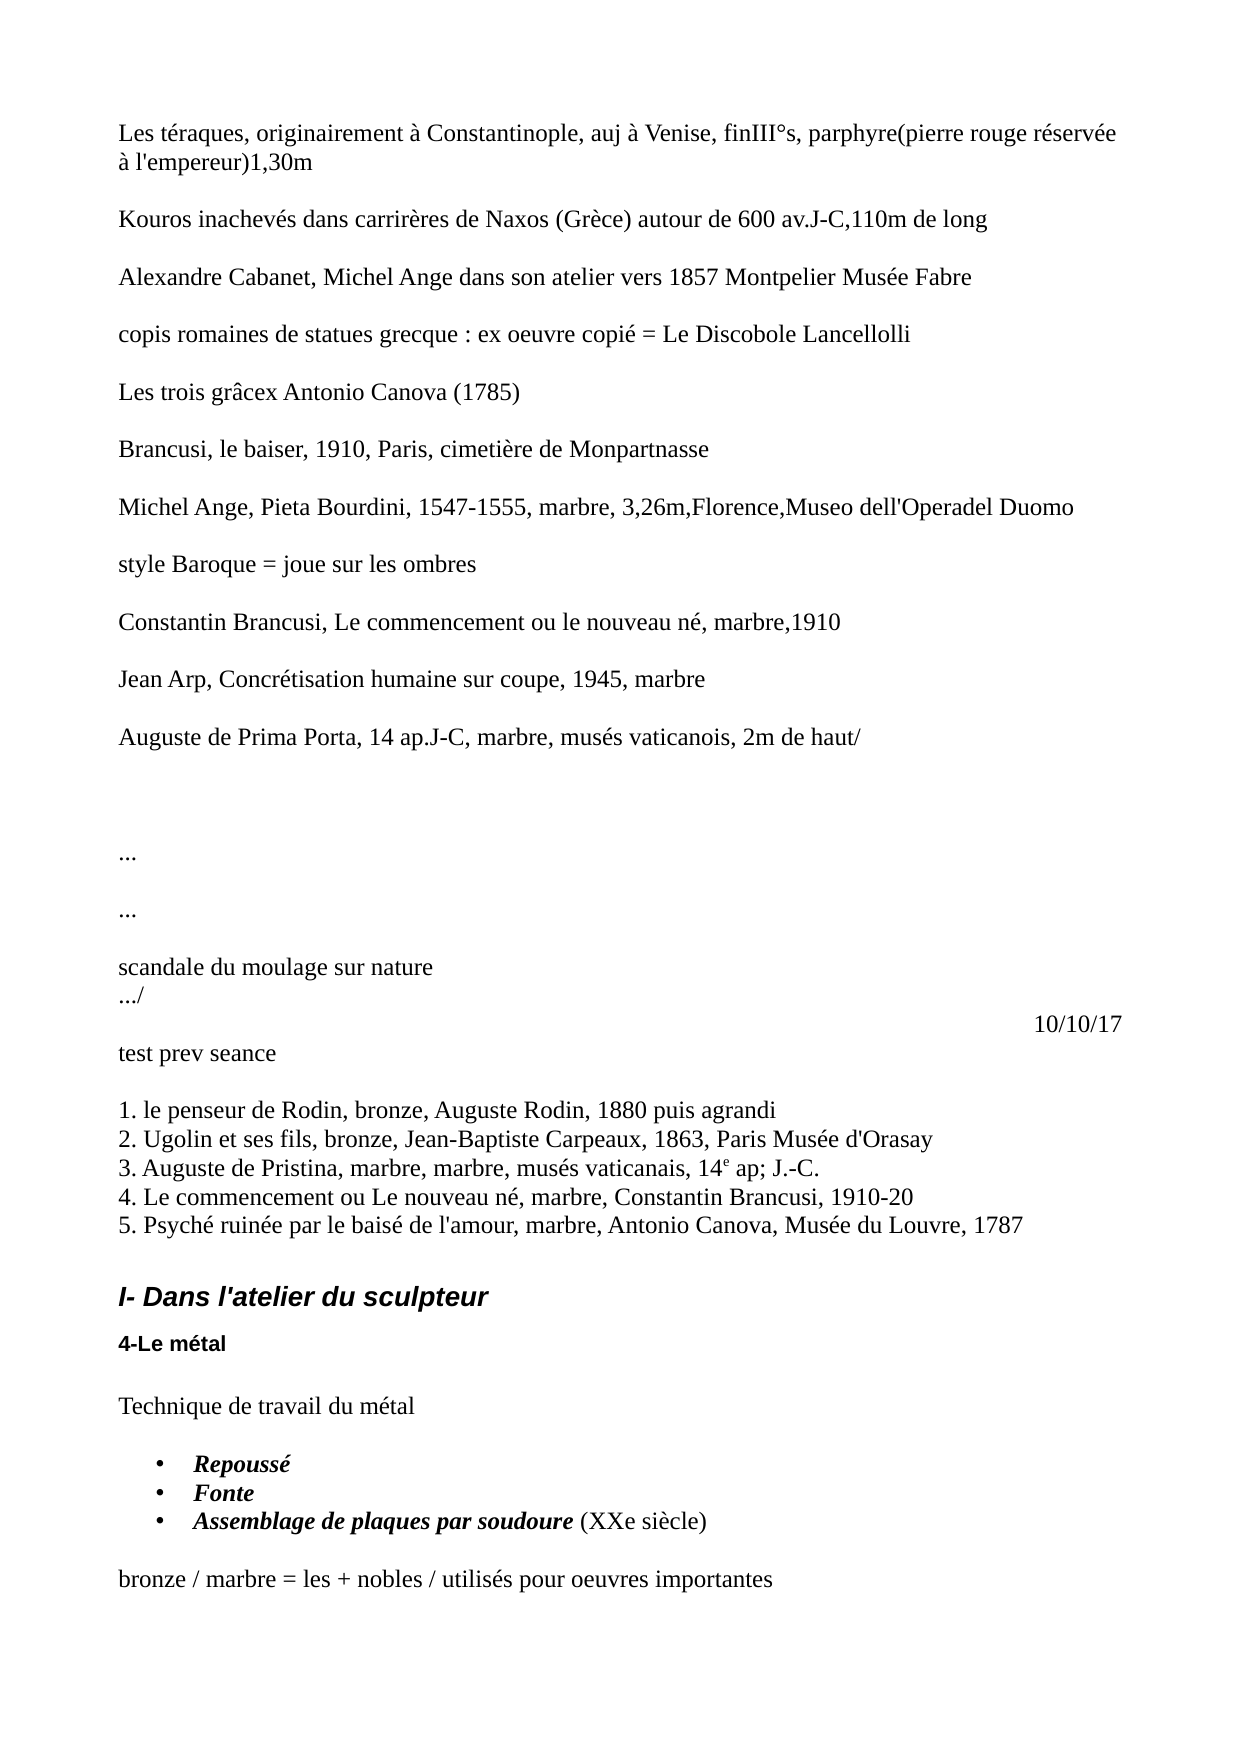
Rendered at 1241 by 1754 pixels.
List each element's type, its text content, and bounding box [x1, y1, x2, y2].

text 3. Auguste de Pristina, marbre, marbre, musés vaticanais, 14e ap; J.-C. [118, 1153, 1122, 1182]
text 10/10/17 [118, 1009, 1122, 1038]
text ... [118, 837, 1122, 866]
text Jean Arp, Concrétisation humaine sur coupe, 1945, marbre [118, 664, 1122, 693]
text Alexandre Cabanet, Michel Ange dans son atelier vers 1857 Montpelier Musée Fabre [118, 262, 1122, 291]
text .../ [118, 981, 1122, 1009]
subtitle 4-Le métal [118, 1331, 1122, 1356]
text 5. Psyché ruinée par le baisé de l'amour, marbre, Antonio Canova, Musée du Louvre, 1787 [118, 1211, 1122, 1239]
text Kouros inachevés dans carrirères de Naxos (Grèce) autour de 600 av.J-C,110m de long [118, 204, 1122, 233]
text Auguste de Prima Porta, 14 ap.J-C, marbre, musés vaticanois, 2m de haut/ [118, 722, 1122, 751]
subtitle I- Dans l'atelier du sculpteur [118, 1281, 1122, 1312]
text copis romaines de statues grecque : ex oeuvre copié = Le Discobole Lancellolli [118, 319, 1122, 348]
text Technique de travail du métal [118, 1391, 1122, 1420]
text test prev seance [118, 1038, 1122, 1067]
text Les téraques, originairement à Constantinople, auj à Venise, finIII°s, parphyre(pierre rouge réservée à l'empereur)1,30m [118, 118, 1122, 176]
text style Baroque = joue sur les ombres [118, 549, 1122, 578]
text ... [118, 894, 1122, 923]
text 4. Le commencement ou Le nouveau né, marbre, Constantin Brancusi, 1910-20 [118, 1182, 1122, 1211]
text bronze / marbre = les + nobles / utilisés pour oeuvres importantes [118, 1564, 1122, 1593]
text Constantin Brancusi, Le commencement ou le nouveau né, marbre,1910 [118, 607, 1122, 636]
list Repoussé [156, 1449, 1122, 1478]
text 1. le penseur de Rodin, bronze, Auguste Rodin, 1880 puis agrandi [118, 1096, 1122, 1124]
list Fonte [156, 1478, 1122, 1506]
text Les trois grâcex Antonio Canova (1785) [118, 377, 1122, 406]
text scandale du moulage sur nature [118, 952, 1122, 981]
text Brancusi, le baiser, 1910, Paris, cimetière de Monpartnasse [118, 434, 1122, 463]
list Assemblage de plaques par soudoure (XXe siècle) [156, 1506, 1122, 1535]
text Michel Ange, Pieta Bourdini, 1547-1555, marbre, 3,26m,Florence,Museo dell'Operadel Duomo [118, 492, 1122, 521]
text 2. Ugolin et ses fils, bronze, Jean-Baptiste Carpeaux, 1863, Paris Musée d'Orasay [118, 1124, 1122, 1153]
